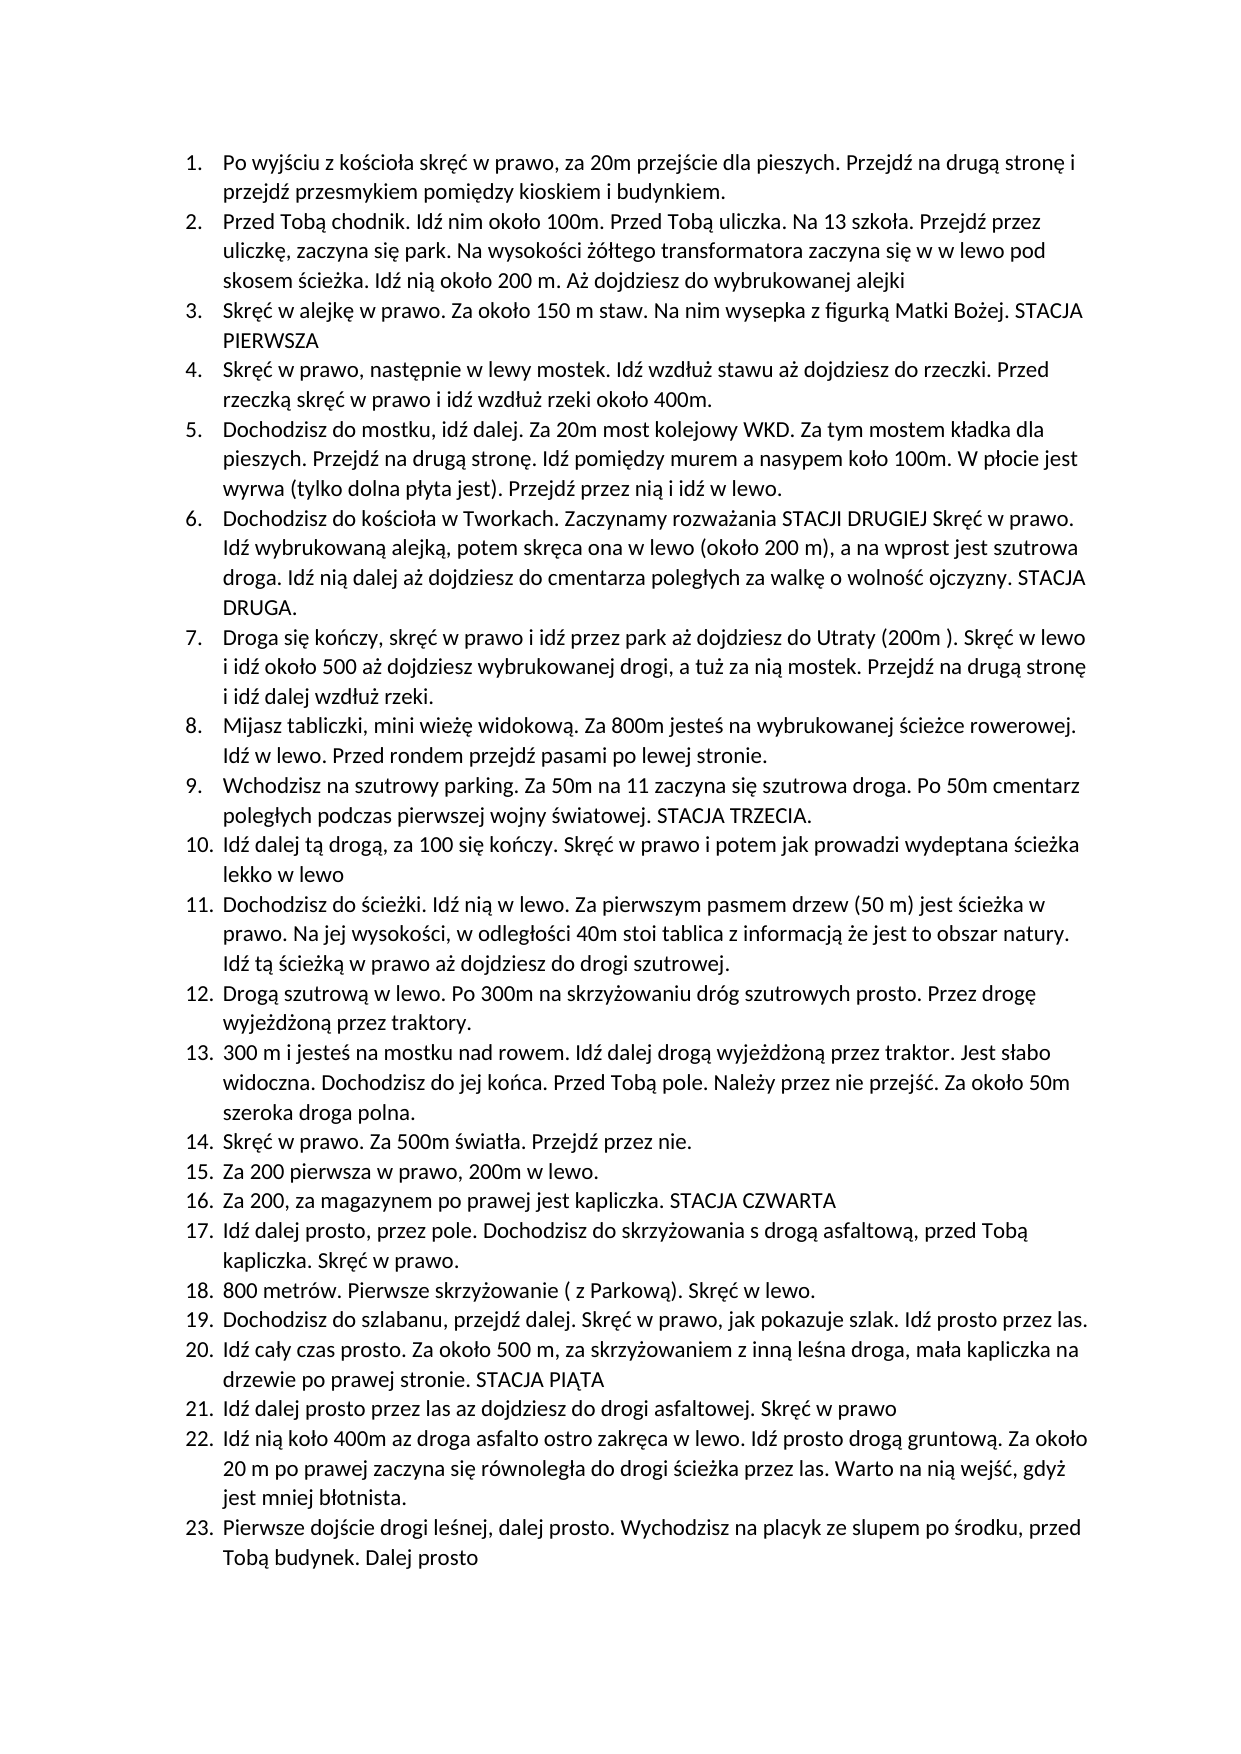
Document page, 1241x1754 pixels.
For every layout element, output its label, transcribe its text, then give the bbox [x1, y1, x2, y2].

list Przed Tobą chodnik. Idź nim około 100m. Przed Tobą uliczka. Na 13 szkoła. Przejdź przez uliczkę, zaczyna się park. Na wysokości żółtego transformatora zaczyna się w w lewo pod skosem ścieżka. Idź nią około 200 m. Aż dojdziesz do wybrukowanej alejki [185, 207, 1093, 294]
list Za 200 pierwsza w prawo, 200m w lewo. [185, 1157, 1093, 1185]
list Idź cały czas prosto. Za około 500 m, za skrzyżowaniem z inną leśna droga, mała kapliczka na drzewie po prawej stronie. STACJA PIĄTA [185, 1335, 1093, 1393]
list Dochodzisz do ścieżki. Idź nią w lewo. Za pierwszym pasmem drzew (50 m) jest ścieżka w prawo. Na jej wysokości, w odległości 40m stoi tablica z informacją że jest to obszar natury. Idź tą ścieżką w prawo aż dojdziesz do drogi szutrowej. [185, 890, 1093, 977]
list Pierwsze dojście drogi leśnej, dalej prosto. Wychodzisz na placyk ze slupem po środku, przed Tobą budynek. Dalej prosto [185, 1513, 1093, 1571]
list 800 metrów. Pierwsze skrzyżowanie ( z Parkową). Skręć w lewo. [185, 1276, 1093, 1304]
list Dochodzisz do szlabanu, przejdź dalej. Skręć w prawo, jak pokazuje szlak. Idź prosto przez las. [185, 1305, 1093, 1333]
list Drogą szutrową w lewo. Po 300m na skrzyżowaniu dróg szutrowych prosto. Przez drogę wyjeżdżoną przez traktory. [185, 979, 1093, 1037]
list Mijasz tabliczki, mini wieżę widokową. Za 800m jesteś na wybrukowanej ścieżce rowerowej. Idź w lewo. Przed rondem przejdź pasami po lewej stronie. [185, 712, 1093, 769]
list Skręć w prawo. Za 500m światła. Przejdź przez nie. [185, 1127, 1093, 1155]
list Idź nią koło 400m az droga asfalto ostro zakręca w lewo. Idź prosto drogą gruntową. Za około 20 m po prawej zaczyna się równoległa do drogi ścieżka przez las. Warto na nią wejść, gdyż jest mniej błotnista. [185, 1424, 1093, 1512]
list Skręć w alejkę w prawo. Za około 150 m staw. Na nim wysepka z figurką Matki Bożej. STACJA PIERWSZA [185, 296, 1093, 354]
list Droga się kończy, skręć w prawo i idź przez park aż dojdziesz do Utraty (200m ). Skręć w lewo i idź około 500 aż dojdziesz wybrukowanej drogi, a tuż za nią mostek. Przejdź na drugą stronę i idź dalej wzdłuż rzeki. [185, 623, 1093, 710]
list Idź dalej prosto przez las az dojdziesz do drogi asfaltowej. Skręć w prawo [185, 1394, 1093, 1422]
list Po wyjściu z kościoła skręć w prawo, za 20m przejście dla pieszych. Przejdź na drugą stronę i przejdź przesmykiem pomiędzy kioskiem i budynkiem. [185, 148, 1093, 205]
list Za 200, za magazynem po prawej jest kapliczka. STACJA CZWARTA [185, 1187, 1093, 1215]
list Skręć w prawo, następnie w lewy mostek. Idź wzdłuż stawu aż dojdziesz do rzeczki. Przed rzeczką skręć w prawo i idź wzdłuż rzeki około 400m. [185, 355, 1093, 413]
list 300 m i jesteś na mostku nad rowem. Idź dalej drogą wyjeżdżoną przez traktor. Jest słabo widoczna. Dochodzisz do jej końca. Przed Tobą pole. Należy przez nie przejść. Za około 50m szeroka droga polna. [185, 1038, 1093, 1126]
list Wchodzisz na szutrowy parking. Za 50m na 11 zaczyna się szutrowa droga. Po 50m cmentarz poległych podczas pierwszej wojny światowej. STACJA TRZECIA. [185, 771, 1093, 829]
list Dochodzisz do kościoła w Tworkach. Zaczynamy rozważania STACJI DRUGIEJ Skręć w prawo. Idź wybrukowaną alejką, potem skręca ona w lewo (około 200 m), a na wprost jest szutrowa droga. Idź nią dalej aż dojdziesz do cmentarza poległych za walkę o wolność ojczyzny. STACJA DRUGA. [185, 504, 1093, 621]
list Idź dalej prosto, przez pole. Dochodzisz do skrzyżowania s drogą asfaltową, przed Tobą kapliczka. Skręć w prawo. [185, 1216, 1093, 1274]
list Dochodzisz do mostku, idź dalej. Za 20m most kolejowy WKD. Za tym mostem kładka dla pieszych. Przejdź na drugą stronę. Idź pomiędzy murem a nasypem koło 100m. W płocie jest wyrwa (tylko dolna płyta jest). Przejdź przez nią i idź w lewo. [185, 415, 1093, 502]
list Idź dalej tą drogą, za 100 się kończy. Skręć w prawo i potem jak prowadzi wydeptana ścieżka lekko w lewo [185, 830, 1093, 888]
